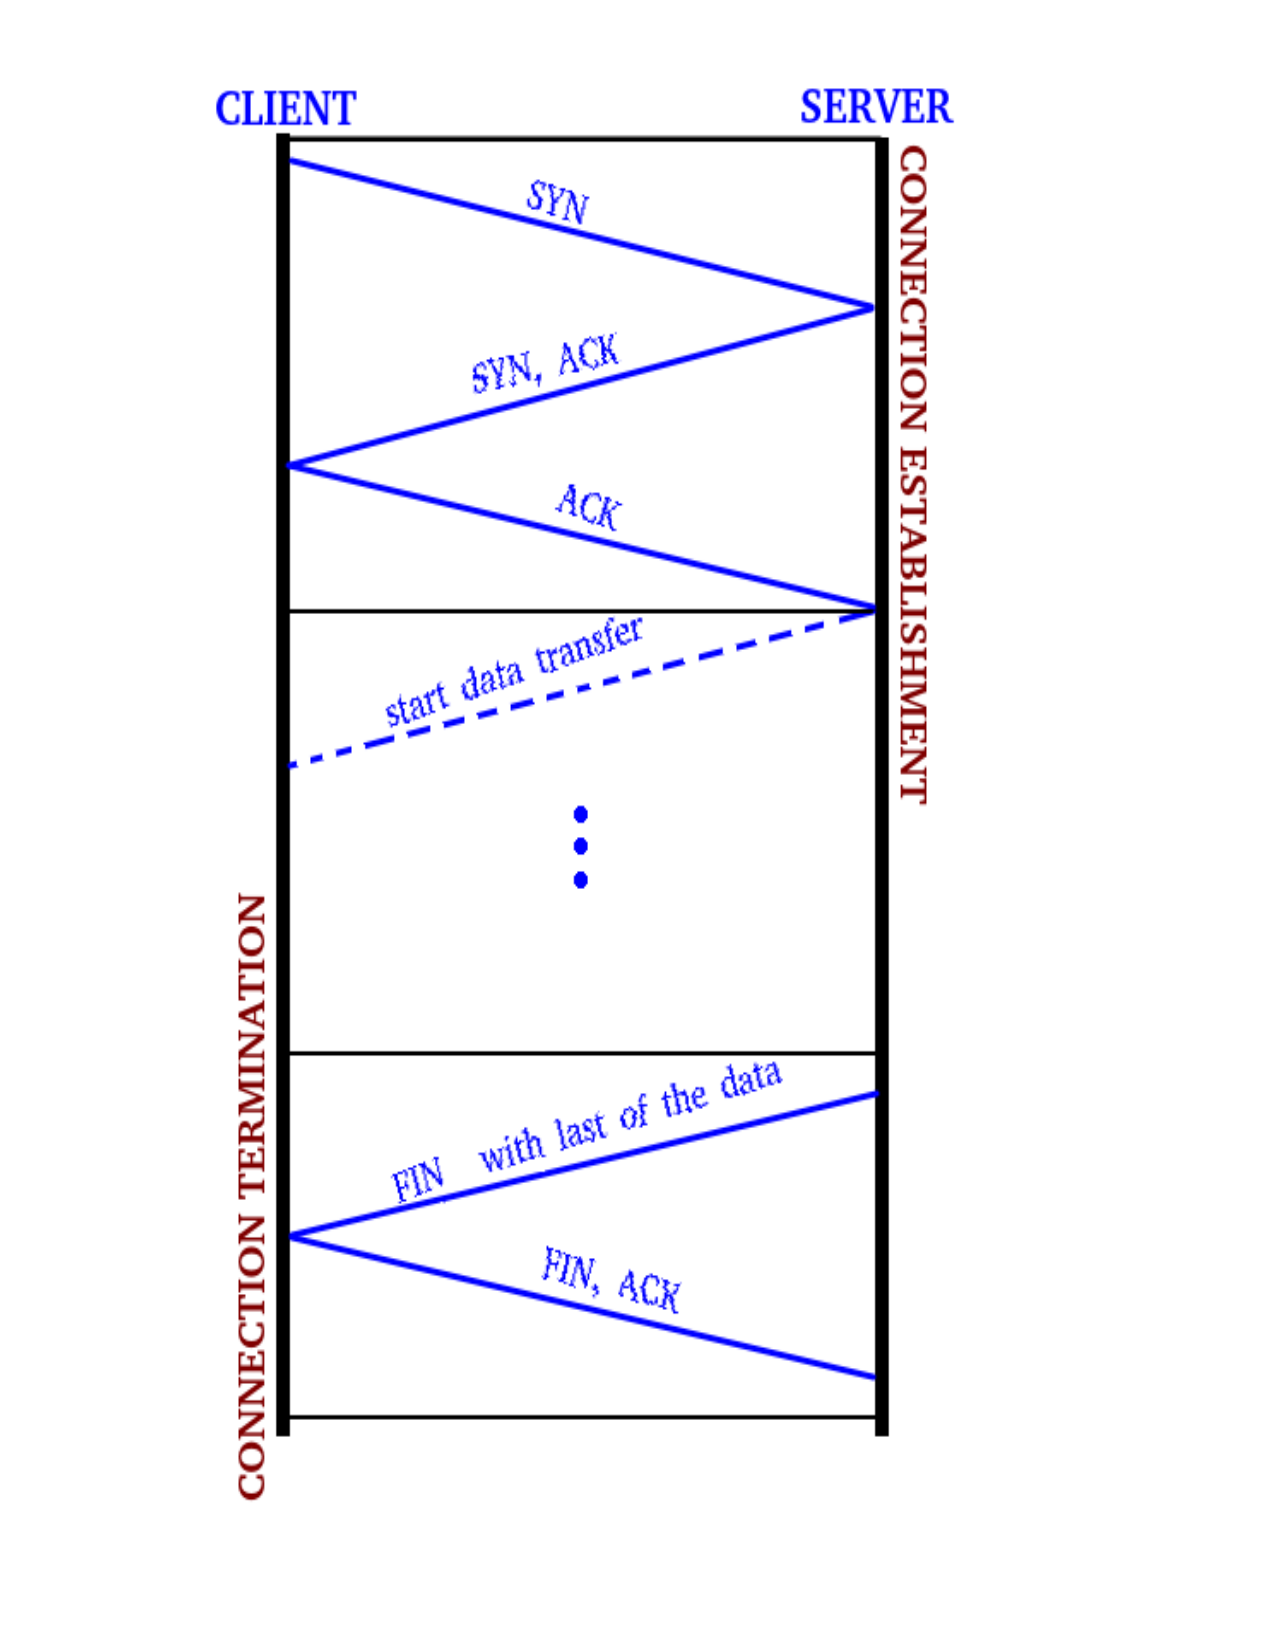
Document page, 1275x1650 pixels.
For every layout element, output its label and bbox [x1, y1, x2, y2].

picture [203, 65, 961, 1513]
